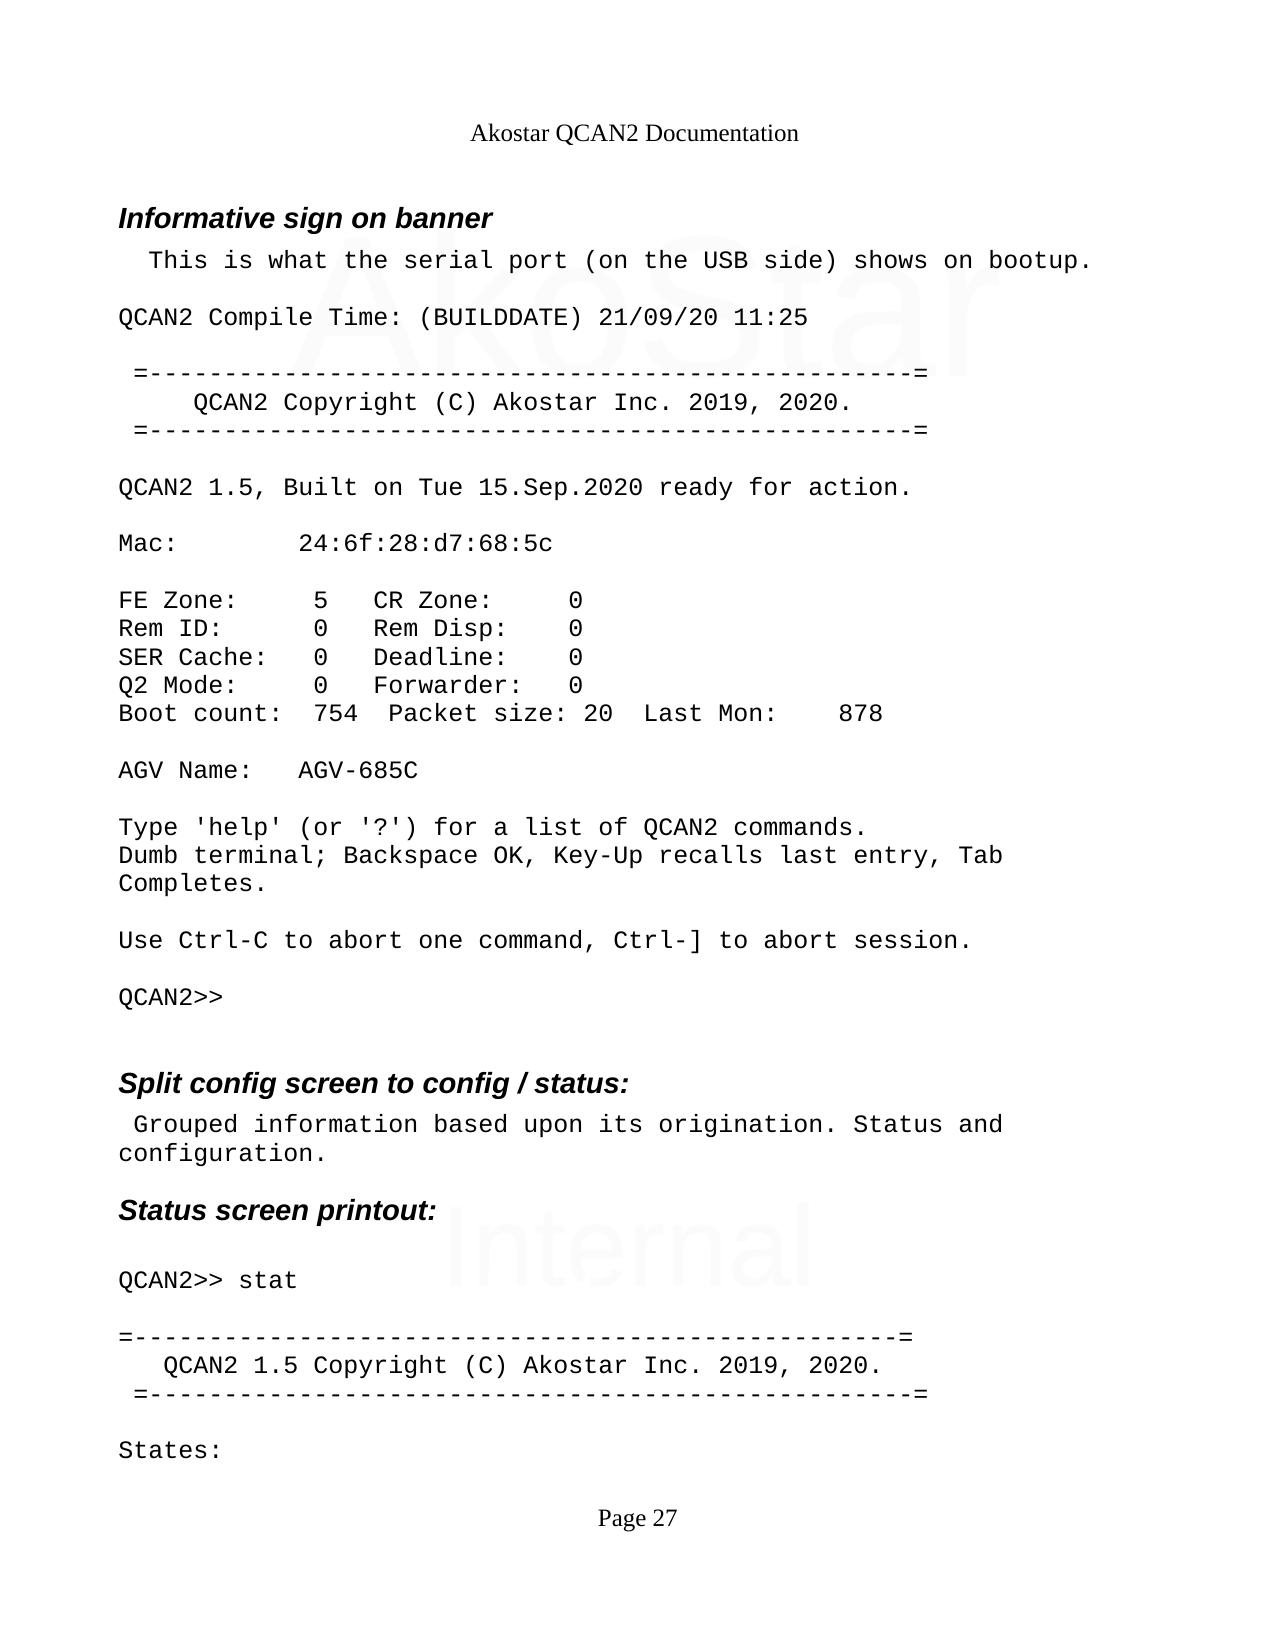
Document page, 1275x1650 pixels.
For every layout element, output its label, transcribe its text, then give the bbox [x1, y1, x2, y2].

text QCAN2 Compile Time: (BUILDDATE) 21/09/20 11:25 [118, 304, 1157, 332]
text QCAN2 1.5, Built on Tue 15.Sep.2020 ready for action. [118, 474, 1157, 502]
text AGV Name: AGV-685C [118, 757, 1157, 786]
subtitle Status screen printout: [118, 1193, 1157, 1227]
text =---------------------------------------------------= [118, 361, 1157, 389]
text FE Zone: 5 CR Zone: 0 [118, 587, 1157, 616]
text QCAN2 1.5 Copyright (C) Akostar Inc. 2019, 2020. [118, 1353, 1157, 1381]
text This is what the serial port (on the USB side) shows on bootup. [118, 247, 1157, 276]
text Mac: 24:6f:28:d7:68:5c [118, 531, 1157, 559]
text =---------------------------------------------------= [118, 1381, 1157, 1409]
text Boot count: 754 Packet size: 20 Last Mon: 878 [118, 701, 1157, 729]
text Rem ID: 0 Rem Disp: 0 [118, 616, 1157, 644]
text QCAN2>> stat [118, 1268, 1157, 1296]
text Q2 Mode: 0 Forwarder: 0 [118, 672, 1157, 701]
text =---------------------------------------------------= [118, 417, 1157, 446]
subtitle Split config screen to config / status: [118, 1066, 1157, 1099]
text Use Ctrl-C to abort one command, Ctrl-] to abort session. [118, 927, 1157, 956]
subtitle Informative sign on banner [118, 201, 1157, 235]
text QCAN2 Copyright (C) Akostar Inc. 2019, 2020. [118, 389, 1157, 417]
text States: [118, 1438, 1157, 1466]
text Dumb terminal; Backspace OK, Key-Up recalls last entry, Tab Completes. [118, 842, 1157, 899]
text QCAN2>> [118, 984, 1157, 1012]
text =---------------------------------------------------= [118, 1324, 1157, 1353]
text Grouped information based upon its origination. Status and configuration. [118, 1112, 1157, 1168]
text SER Cache: 0 Deadline: 0 [118, 644, 1157, 672]
text Type 'help' (or '?') for a list of QCAN2 commands. [118, 814, 1157, 842]
